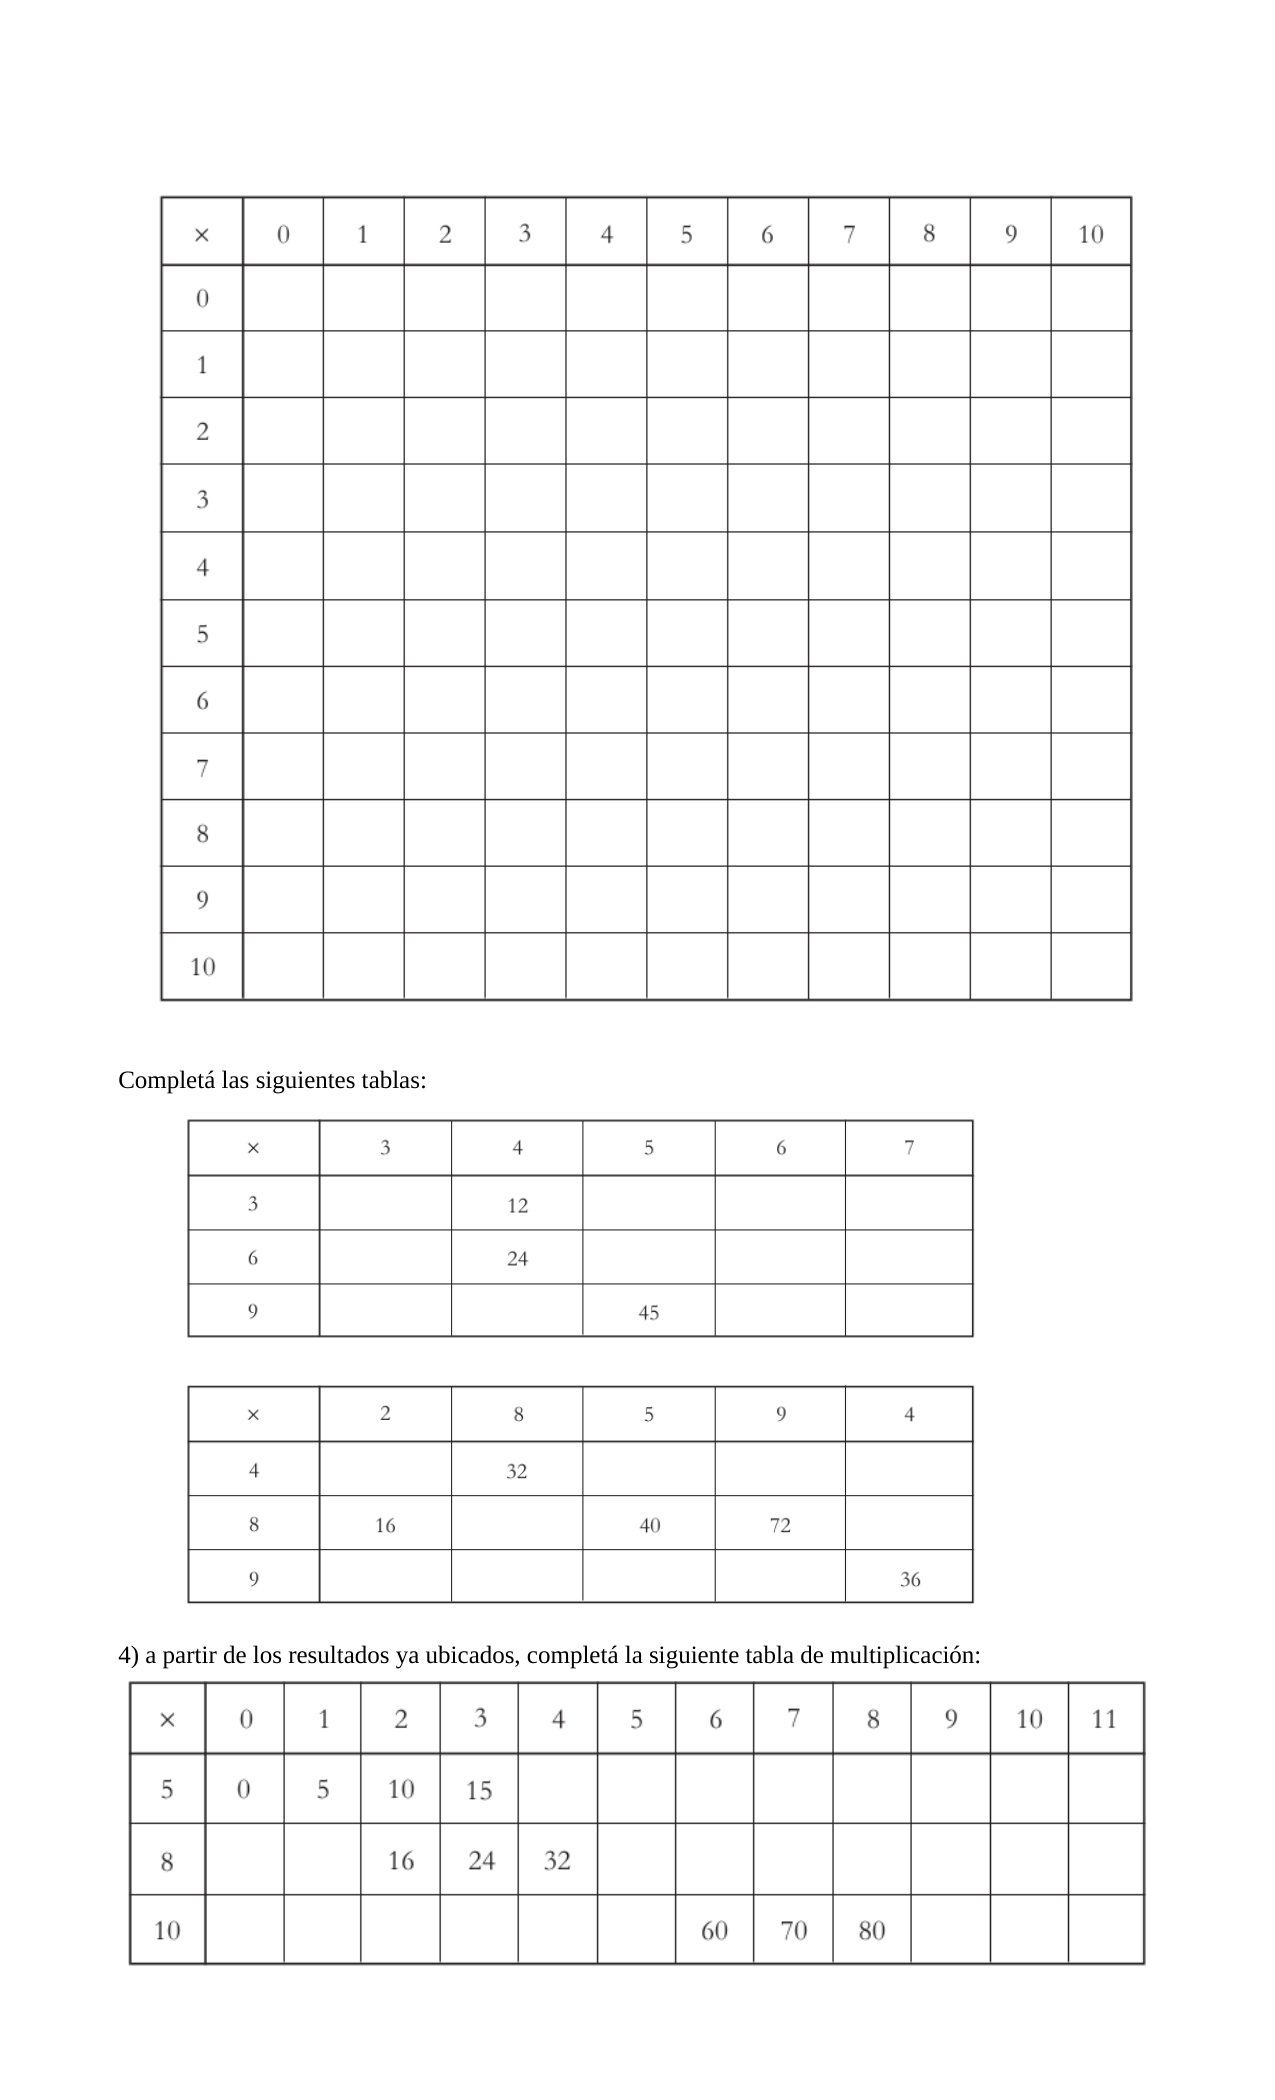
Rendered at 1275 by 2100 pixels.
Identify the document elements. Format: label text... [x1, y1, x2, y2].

picture [118, 1669, 1157, 1978]
text Completá las siguientes tablas: [118, 1066, 1157, 1094]
text 4) a partir de los resultados ya ubicados, completá la siguiente tabla de multiplicación: [118, 1641, 1157, 1669]
picture [152, 188, 1142, 1008]
picture [180, 1113, 989, 1619]
